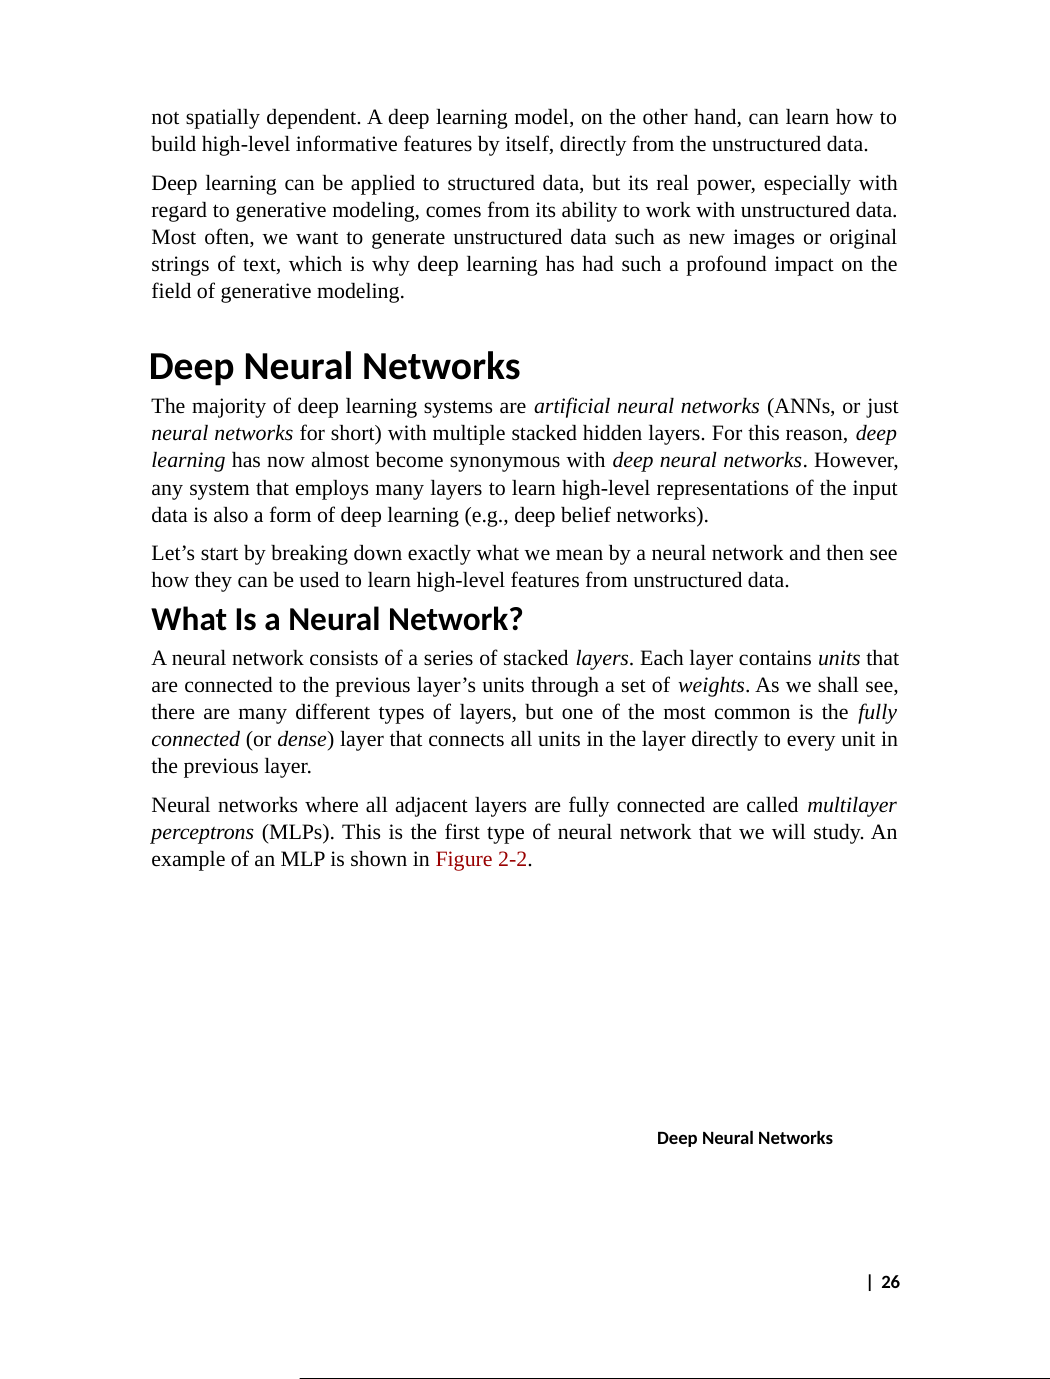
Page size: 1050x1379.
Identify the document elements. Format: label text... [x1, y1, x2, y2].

text The majority of deep learning systems are artificial neural networks (ANNs, or just neural networks for short) with multiple stacked hidden layers. For this reason, deep learning has now almost become synonymous with deep neural networks. However, any system that employs many layers to learn high-level representations of the input data is also a form of deep learning (e.g., deep belief networks). [151, 393, 899, 527]
text A neural network consists of a series of stacked layers. Each layer contains units that are connected to the previous layer’s units through a set of weights. As we shall see, there are many different types of layers, but one of the most common is the fully connected (or dense) layer that connects all units in the layer directly to every unit in the previous layer. [151, 644, 899, 778]
text Let’s start by breaking down exactly what we mean by a neural network and then see how they can be used to learn high-level features from unstructured data. [151, 540, 899, 593]
text What Is a Neural Network? [151, 598, 899, 638]
text Neural networks where all adjacent layers are fully connected are called multilayer perceptrons (MLPs). This is the first type of neural network that we will study. An example of an MLP is shown in Figure 2-2. [151, 792, 899, 871]
text Deep learning can be applied to structured data, but its real power, especially with regard to generative modeling, comes from its ability to work with unstructured data. Most often, we want to generate unstructured data such as new images or original strings of text, which is why deep learning has had such a profound impact on the field of generative modeling. [151, 169, 899, 303]
text Deep Neural Networks [150, 1126, 837, 1149]
text Deep Neural Networks [148, 341, 900, 389]
text not spatially dependent. A deep learning model, on the other hand, can learn how to build high-level informative features by itself, directly from the unstructured data. [151, 104, 899, 156]
